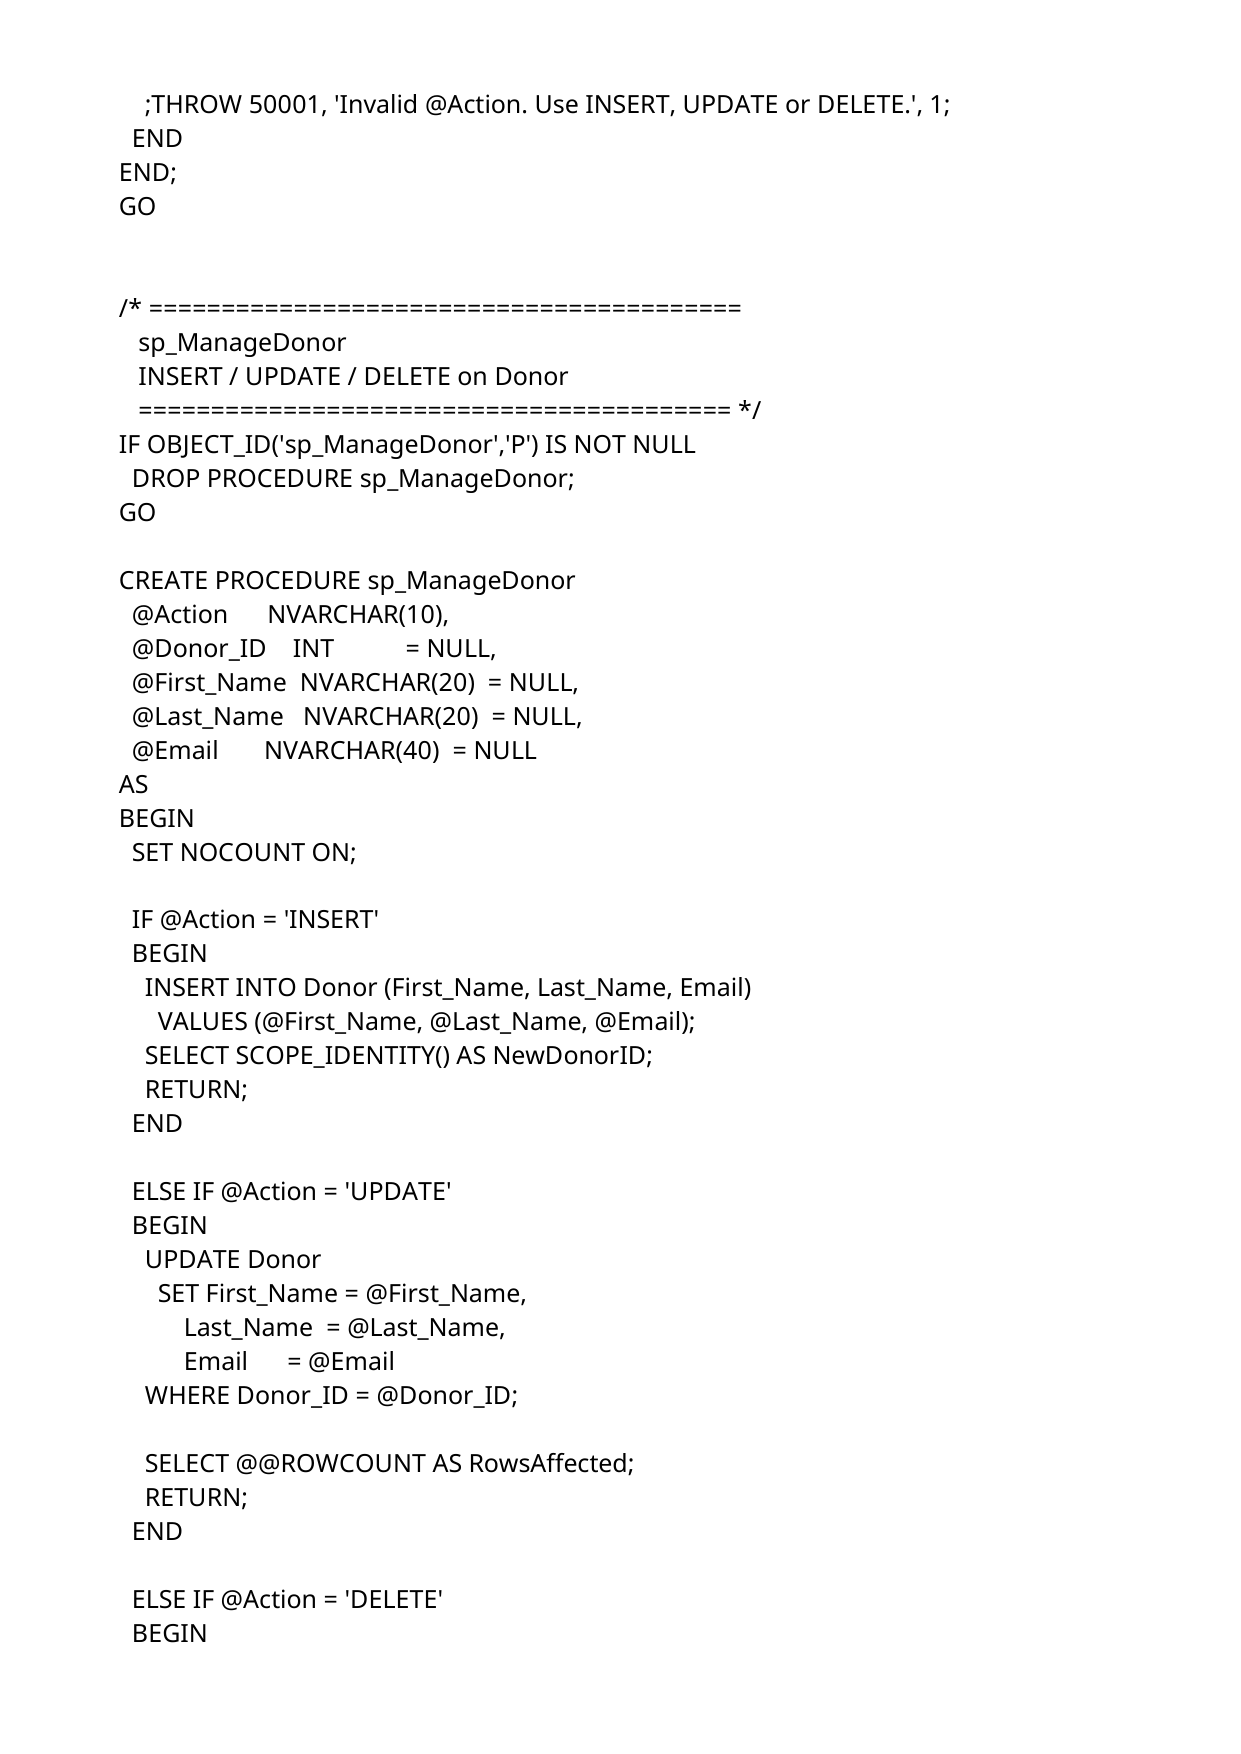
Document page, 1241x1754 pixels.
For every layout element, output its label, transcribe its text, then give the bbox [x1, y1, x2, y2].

text IF @Action = 'INSERT' [119, 902, 1121, 936]
text INSERT / UPDATE / DELETE on Donor [119, 359, 1121, 393]
text DROP PROCEDURE sp_ManageDonor; [119, 461, 1121, 495]
text sp_ManageDonor [119, 325, 1121, 359]
text @Donor_ID INT = NULL, [119, 631, 1121, 665]
text END [119, 121, 1121, 155]
text WHERE Donor_ID = @Donor_ID; [119, 1378, 1121, 1412]
text END; [119, 155, 1121, 189]
text AS [119, 767, 1121, 801]
text @Last_Name NVARCHAR(20) = NULL, [119, 699, 1121, 733]
text VALUES (@First_Name, @Last_Name, @Email); [119, 1004, 1121, 1038]
text RETURN; [119, 1072, 1121, 1106]
text CREATE PROCEDURE sp_ManageDonor [119, 563, 1121, 597]
text @Email NVARCHAR(40) = NULL [119, 733, 1121, 767]
text SELECT SCOPE_IDENTITY() AS NewDonorID; [119, 1038, 1121, 1072]
text UPDATE Donor [119, 1242, 1121, 1276]
text END [119, 1106, 1121, 1140]
text IF OBJECT_ID('sp_ManageDonor','P') IS NOT NULL [119, 427, 1121, 461]
text END [119, 1514, 1121, 1548]
text SET NOCOUNT ON; [119, 834, 1121, 868]
text ELSE IF @Action = 'UPDATE' [119, 1174, 1121, 1208]
text ;THROW 50001, 'Invalid @Action. Use INSERT, UPDATE or DELETE.', 1; [119, 87, 1121, 121]
text Last_Name = @Last_Name, [119, 1310, 1121, 1344]
text /* ========================================= [119, 291, 1121, 325]
text GO [119, 189, 1121, 223]
text INSERT INTO Donor (First_Name, Last_Name, Email) [119, 970, 1121, 1004]
text ELSE IF @Action = 'DELETE' [119, 1582, 1121, 1616]
text RETURN; [119, 1480, 1121, 1514]
text @First_Name NVARCHAR(20) = NULL, [119, 665, 1121, 699]
text SET First_Name = @First_Name, [119, 1276, 1121, 1310]
text BEGIN [119, 936, 1121, 970]
text @Action NVARCHAR(10), [119, 597, 1121, 631]
text Email = @Email [119, 1344, 1121, 1378]
text ========================================= */ [119, 393, 1121, 427]
text BEGIN [119, 1616, 1121, 1649]
text BEGIN [119, 801, 1121, 834]
text BEGIN [119, 1208, 1121, 1242]
text SELECT @@ROWCOUNT AS RowsAffected; [119, 1446, 1121, 1480]
text GO [119, 495, 1121, 529]
